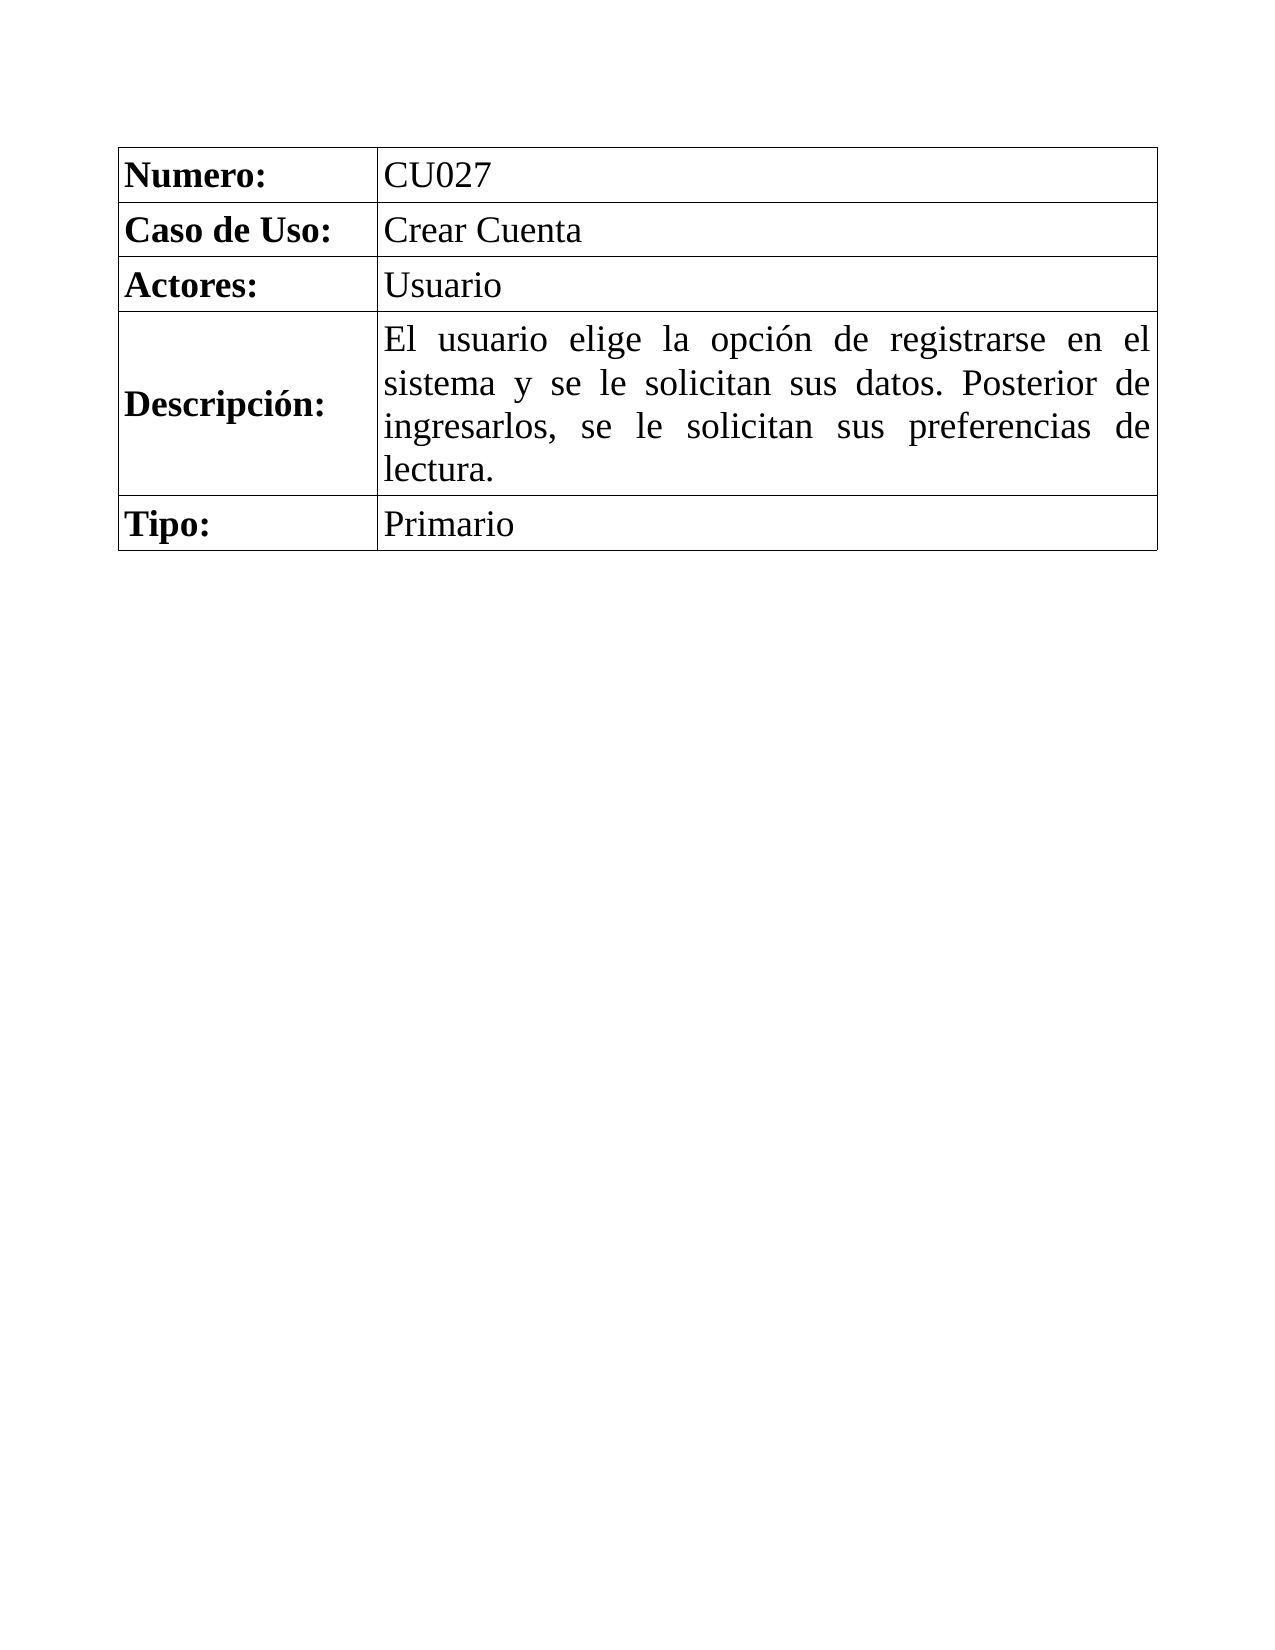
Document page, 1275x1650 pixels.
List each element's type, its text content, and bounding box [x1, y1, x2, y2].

table_cell Caso de Uso: [119, 203, 377, 256]
table_cell Primario [378, 496, 1157, 550]
table_cell Tipo: [119, 496, 377, 550]
table_header CU027 [378, 148, 1157, 202]
table_header Numero: [119, 148, 377, 202]
table_cell Crear Cuenta [378, 203, 1157, 256]
table_cell Descripción: [119, 312, 377, 495]
table_cell Actores: [119, 257, 377, 311]
table_cell El usuario elige la opción de registrarse en el sistema y se le solicitan sus datos. Posterior de ingresarlos, se le solicitan sus preferencias de lectura. [378, 312, 1157, 495]
table_cell Usuario [378, 257, 1157, 311]
